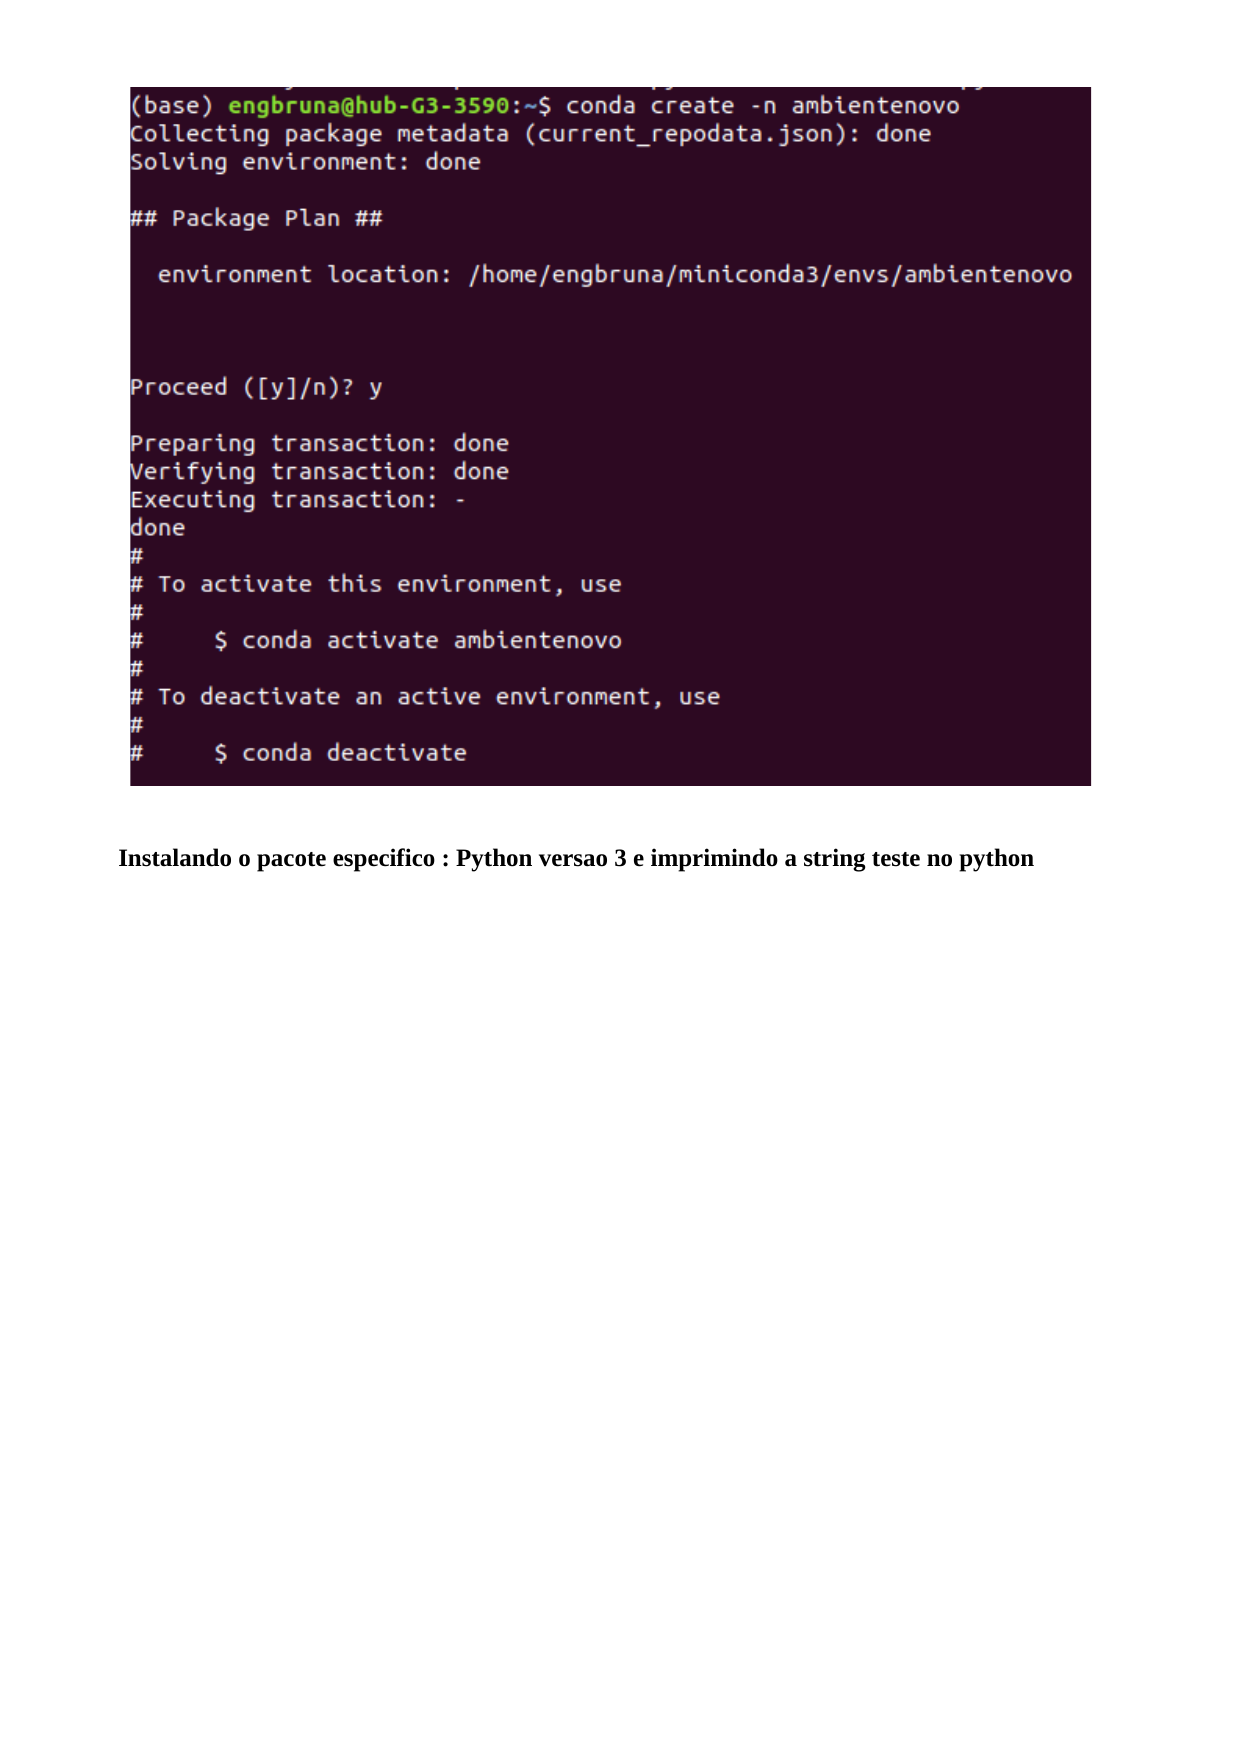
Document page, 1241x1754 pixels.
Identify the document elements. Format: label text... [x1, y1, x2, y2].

text Instalando o pacote especifico : Python versao 3 e imprimindo a string teste no python [118, 843, 1122, 872]
picture [130, 87, 1092, 786]
